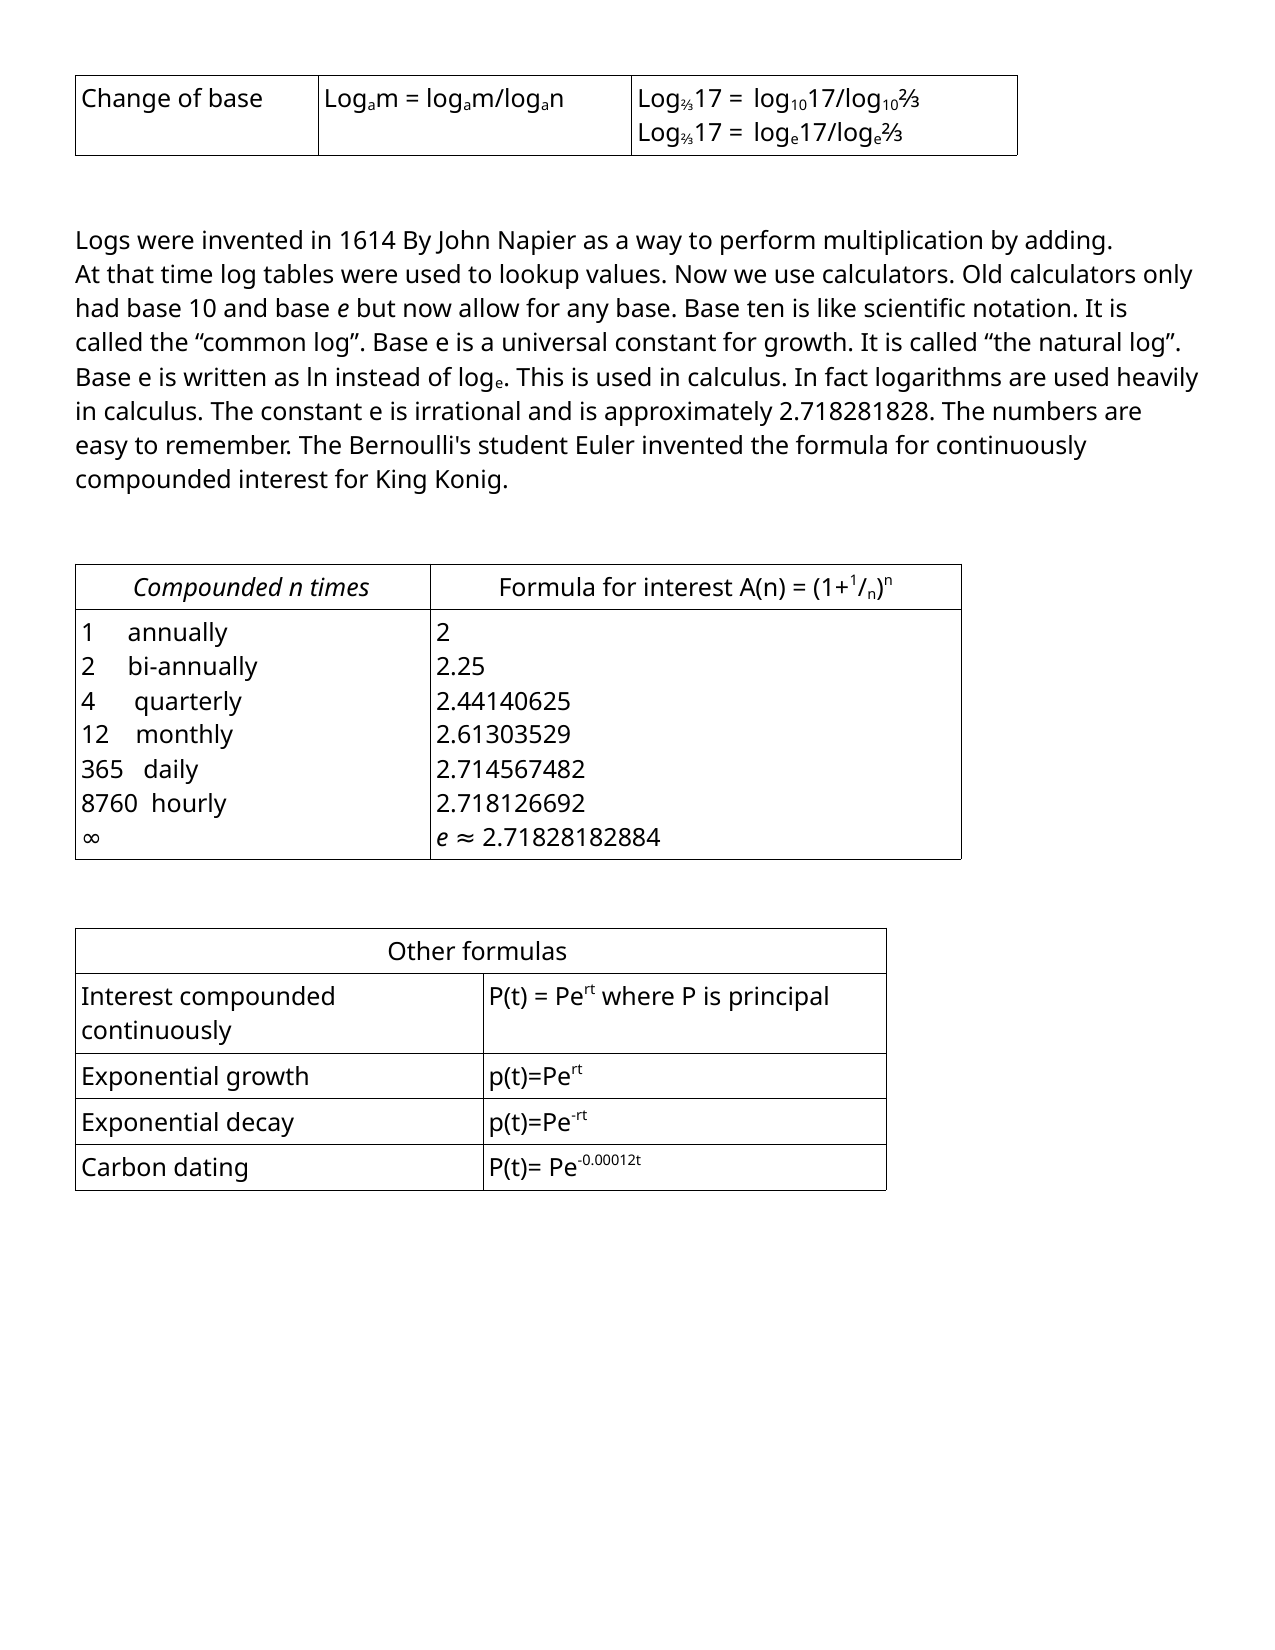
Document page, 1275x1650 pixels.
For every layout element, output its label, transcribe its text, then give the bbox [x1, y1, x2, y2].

table_cell p(t)=Pe-rt [484, 1099, 886, 1144]
table_cell 1 annually 2 bi-annually 4 quarterly 12 monthly 365 daily 8760 hourly ∞ [76, 610, 430, 859]
table_cell 2 2.25 2.44140625 2.61303529 2.714567482 2.718126692 e ≈ 2.71828182884 [431, 610, 961, 859]
table_header Formula for interest A(n) = (1+1/n)n [431, 565, 961, 609]
table_cell P(t)= Pe-0.00012t [484, 1145, 886, 1189]
table_cell Change of base [76, 76, 318, 155]
table_cell Exponential decay [76, 1099, 483, 1144]
table_cell Interest compounded continuously [76, 974, 483, 1053]
text At that time log tables were used to lookup values. Now we use calculators. Old calculators only had base 10 and base e but now allow for any base. Base ten is like scientific notation. It is called the “common log”. Base e is a universal constant for growth. It is called “the natural log”. Base e is written as ln instead of loge. This is used in calculus. In fact logarithms are used heavily in calculus. The constant e is irrational and is approximately 2.718281828. The numbers are easy to remember. The Bernoulli's student Euler invented the formula for continuously compounded interest for King Konig. [75, 257, 1200, 495]
table_cell Log⅔17 = log1017/log10⅔ Log⅔17 = loge17/loge⅔ [632, 76, 1017, 155]
table_cell Exponential growth [76, 1054, 483, 1098]
text Logs were invented in 1614 By John Napier as a way to perform multiplication by adding. [75, 223, 1200, 257]
table_cell Logam = logam/logan [319, 76, 631, 155]
table_header Compounded n times [76, 565, 430, 609]
table_cell P(t) = Pert where P is principal [484, 974, 886, 1053]
table_cell p(t)=Pert [484, 1054, 886, 1098]
table_cell Carbon dating [76, 1145, 483, 1189]
table_header Other formulas [76, 929, 886, 973]
